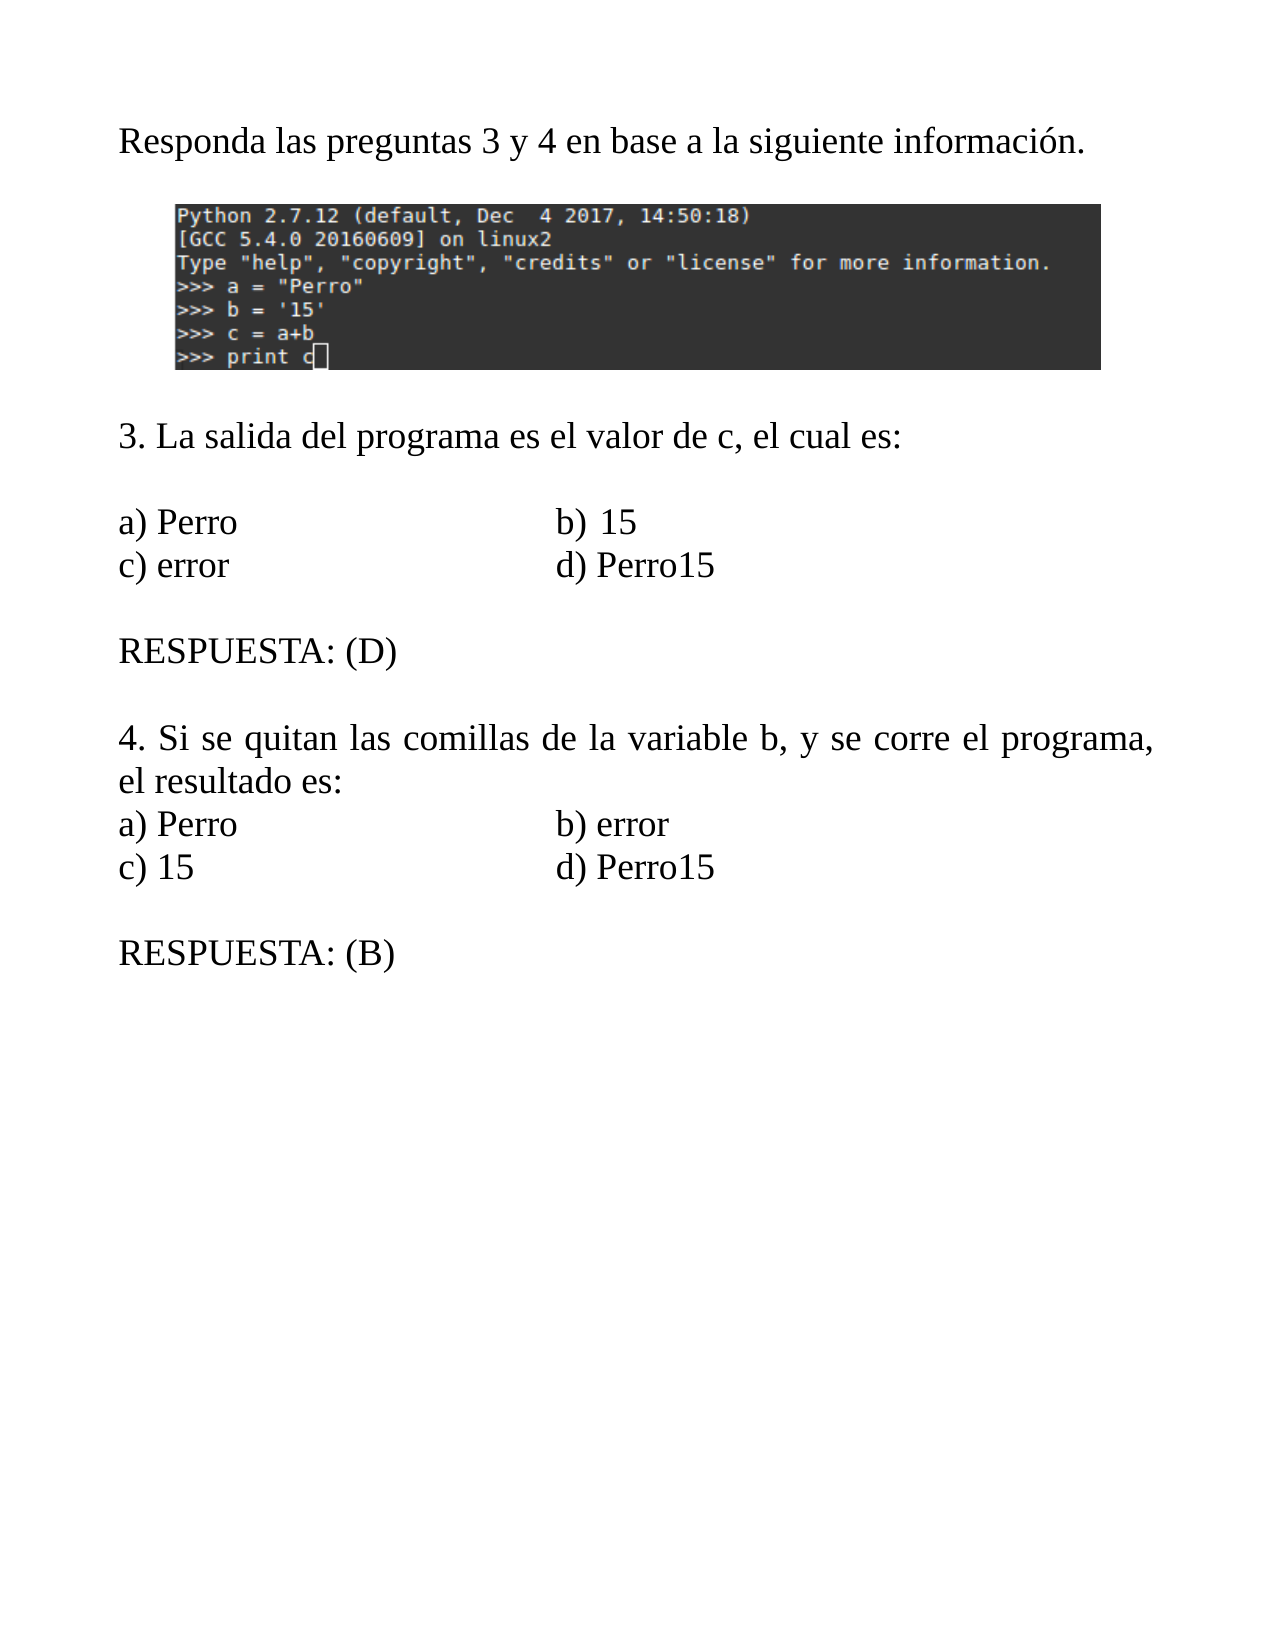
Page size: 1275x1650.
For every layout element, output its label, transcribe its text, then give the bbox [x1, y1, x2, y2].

text 4. Si se quitan las comillas de la variable b, y se corre el programa, el resultado es: [118, 715, 1157, 801]
text a) Perro b) 15 [118, 499, 1157, 542]
text c) error d) Perro15 [118, 542, 1157, 586]
text RESPUESTA: (D) [118, 629, 1157, 672]
text Responda las preguntas 3 y 4 en base a la siguiente información. [118, 118, 1157, 161]
text c) 15 d) Perro15 [118, 844, 1157, 887]
text a) Perro b) error [118, 801, 1157, 844]
text RESPUESTA: (B) [118, 931, 1157, 974]
picture [174, 204, 1101, 370]
text 3. La salida del programa es el valor de c, el cual es: [118, 413, 1157, 456]
